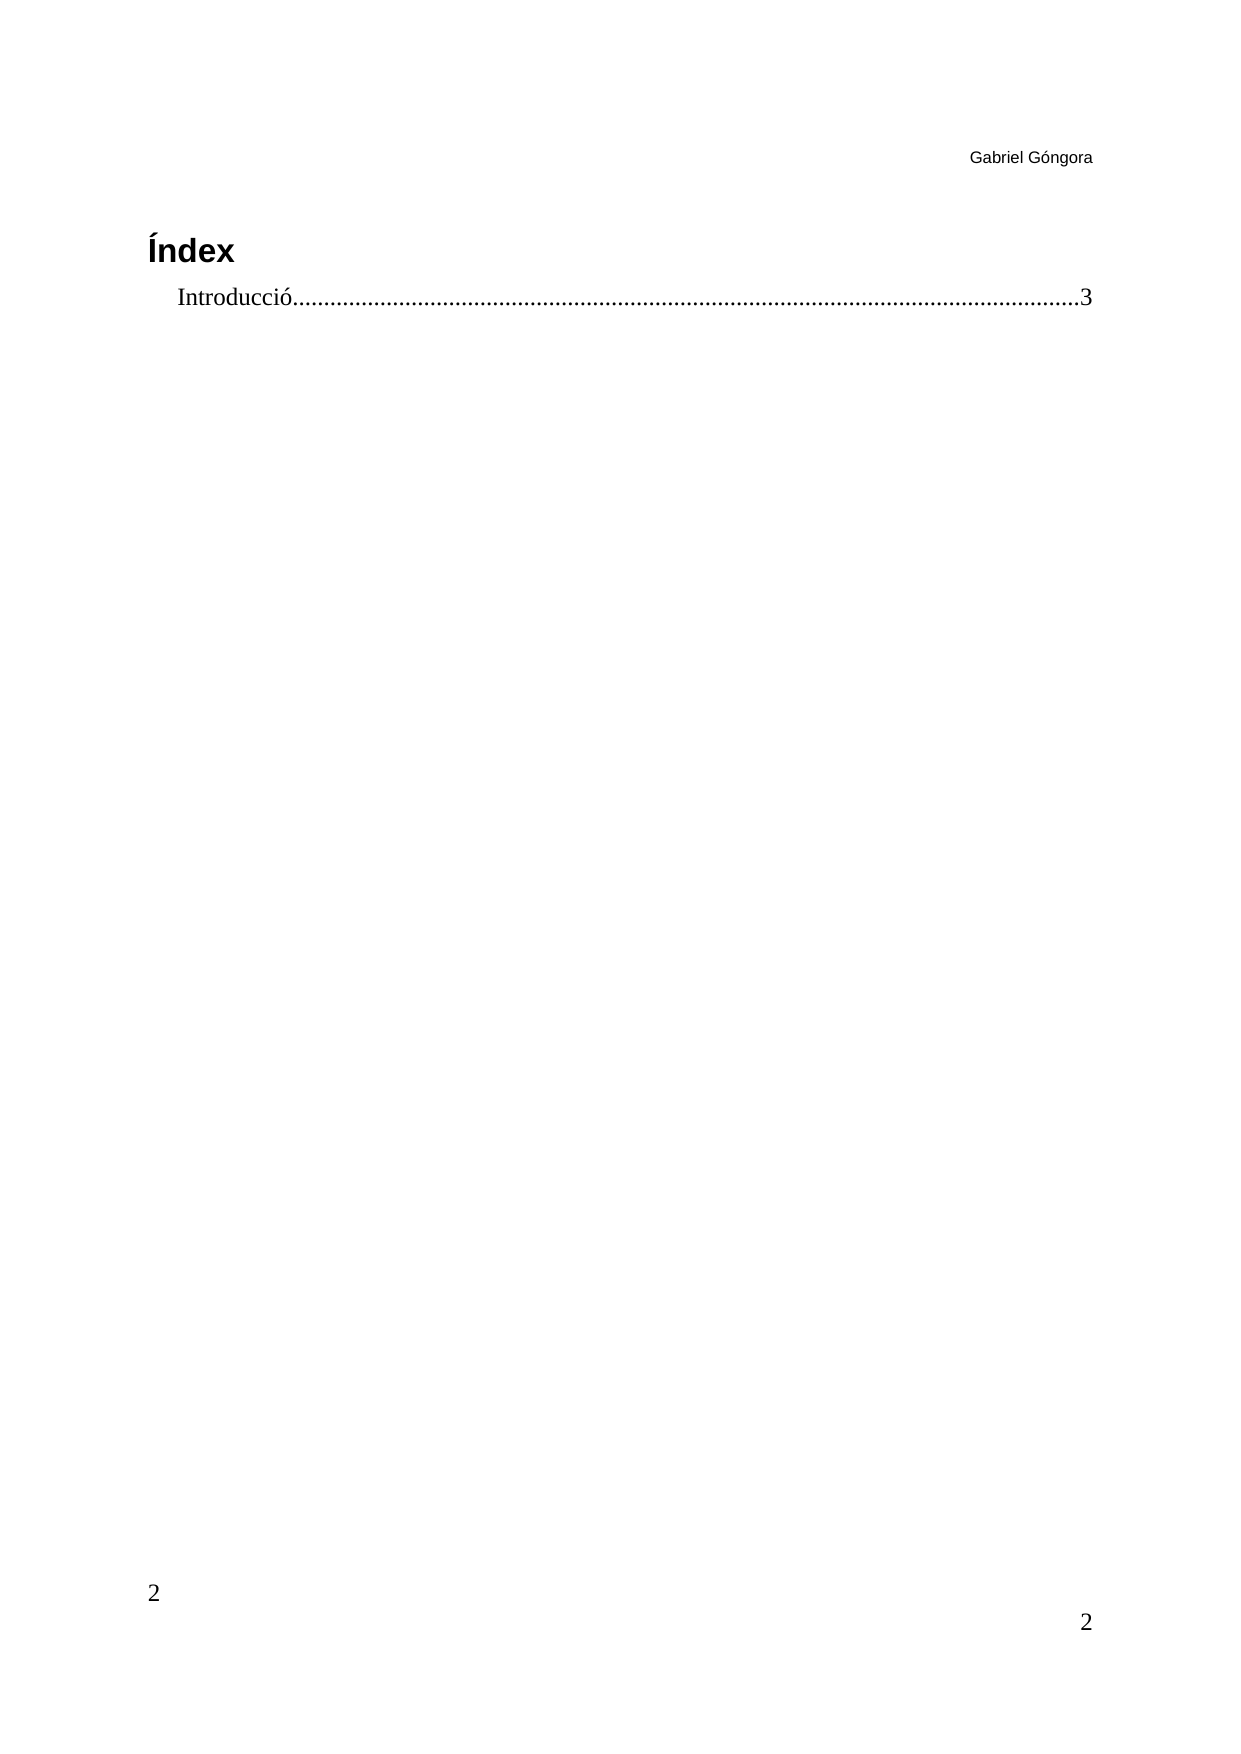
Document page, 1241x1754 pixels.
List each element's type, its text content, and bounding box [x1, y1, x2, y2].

subtitle Índex [148, 232, 1093, 270]
text Introducció 3 [177, 282, 1093, 311]
